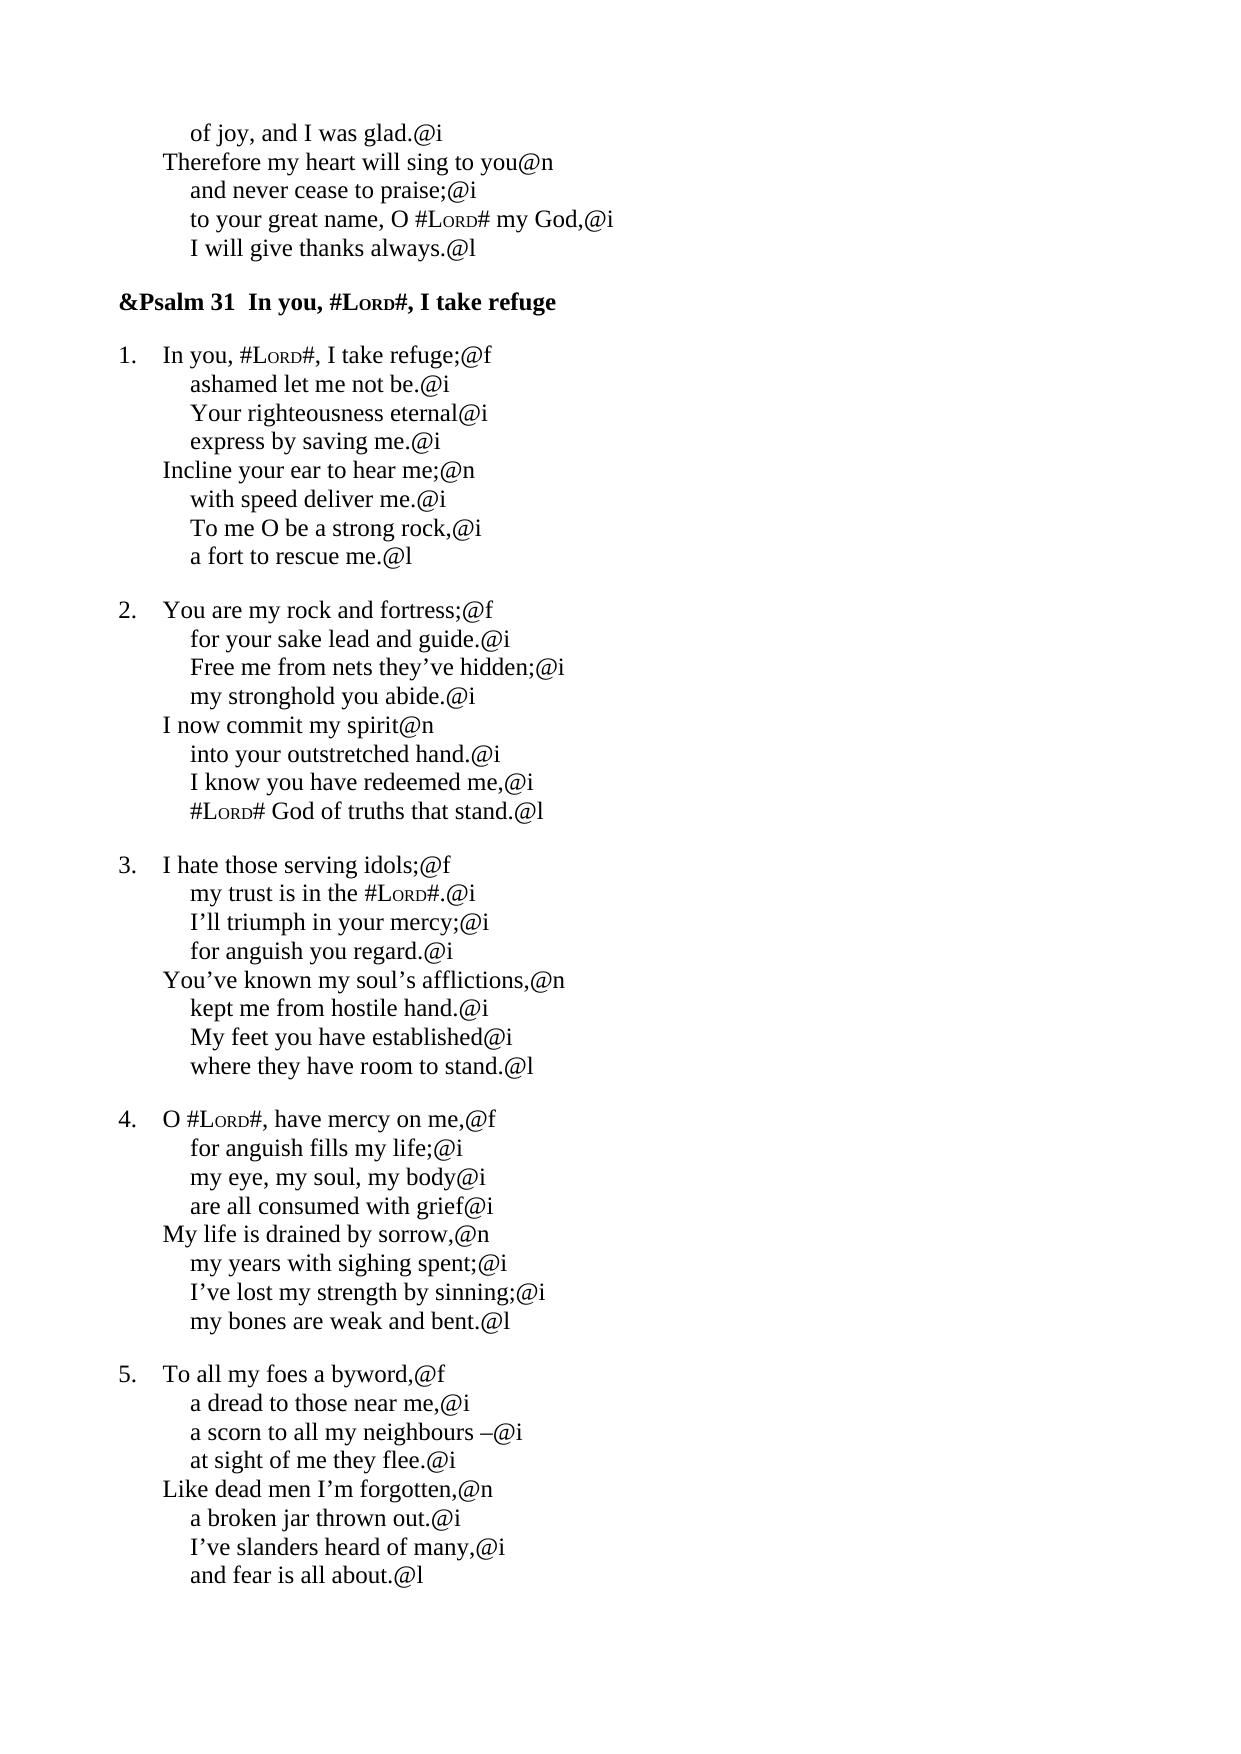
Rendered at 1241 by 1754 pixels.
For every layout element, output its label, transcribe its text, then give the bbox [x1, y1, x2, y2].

text a dread to those near me,@i [171, 1388, 1122, 1417]
text Incline your ear to hear me;@n [162, 455, 1122, 484]
text a scorn to all my neighbours –@i [171, 1417, 1122, 1446]
text 4. O #Lord#, have mercy on me,@f [118, 1104, 1122, 1133]
text and never cease to praise;@i [171, 176, 1122, 204]
text Your righteousness eternal@i [171, 398, 1122, 426]
subtitle &Psalm 31 In you, #Lord#, I take refuge [118, 287, 1122, 315]
text I know you have redeemed me,@i [171, 767, 1122, 796]
text 1. In you, #Lord#, I take refuge;@f [118, 340, 1122, 369]
text of joy, and I was glad.@i [171, 118, 1122, 147]
text I will give thanks always.@l [171, 233, 1122, 262]
text my trust is in the #Lord#.@i [171, 878, 1122, 907]
text #Lord# God of truths that stand.@l [171, 796, 1122, 825]
text Free me from nets they’ve hidden;@i [171, 652, 1122, 681]
text You’ve known my soul’s afflictions,@n [162, 965, 1122, 993]
text 2. You are my rock and fortress;@f [118, 595, 1122, 624]
text to your great name, O #Lord# my God,@i [171, 204, 1122, 233]
text my stronghold you abide.@i [171, 681, 1122, 710]
text and fear is all about.@l [171, 1561, 1122, 1589]
text my bones are weak and bent.@l [171, 1306, 1122, 1334]
text into your outstretched hand.@i [171, 739, 1122, 767]
text for your sake lead and guide.@i [171, 624, 1122, 652]
text where they have room to stand.@l [171, 1051, 1122, 1080]
text Therefore my heart will sing to you@n [162, 147, 1122, 176]
text 5. To all my foes a byword,@f [118, 1359, 1122, 1388]
text My life is drained by sorrow,@n [162, 1219, 1122, 1248]
text at sight of me they flee.@i [171, 1446, 1122, 1474]
text express by saving me.@i [171, 426, 1122, 455]
text my years with sighing spent;@i [171, 1248, 1122, 1277]
text my eye, my soul, my body@i [171, 1162, 1122, 1191]
text My feet you have established@i [171, 1022, 1122, 1051]
text a fort to rescue me.@l [171, 541, 1122, 570]
text kept me from hostile hand.@i [171, 993, 1122, 1022]
text I now commit my spirit@n [162, 710, 1122, 739]
text To me O be a strong rock,@i [171, 513, 1122, 541]
text I’ll triumph in your mercy;@i [171, 907, 1122, 936]
text a broken jar thrown out.@i [171, 1503, 1122, 1532]
text ashamed let me not be.@i [171, 369, 1122, 398]
text Like dead men I’m forgotten,@n [162, 1474, 1122, 1503]
text 3. I hate those serving idols;@f [118, 850, 1122, 878]
text for anguish fills my life;@i [171, 1133, 1122, 1162]
text for anguish you regard.@i [171, 936, 1122, 965]
text are all consumed with grief@i [171, 1191, 1122, 1219]
text I’ve slanders heard of many,@i [171, 1532, 1122, 1561]
text I’ve lost my strength by sinning;@i [171, 1277, 1122, 1306]
text with speed deliver me.@i [171, 484, 1122, 513]
